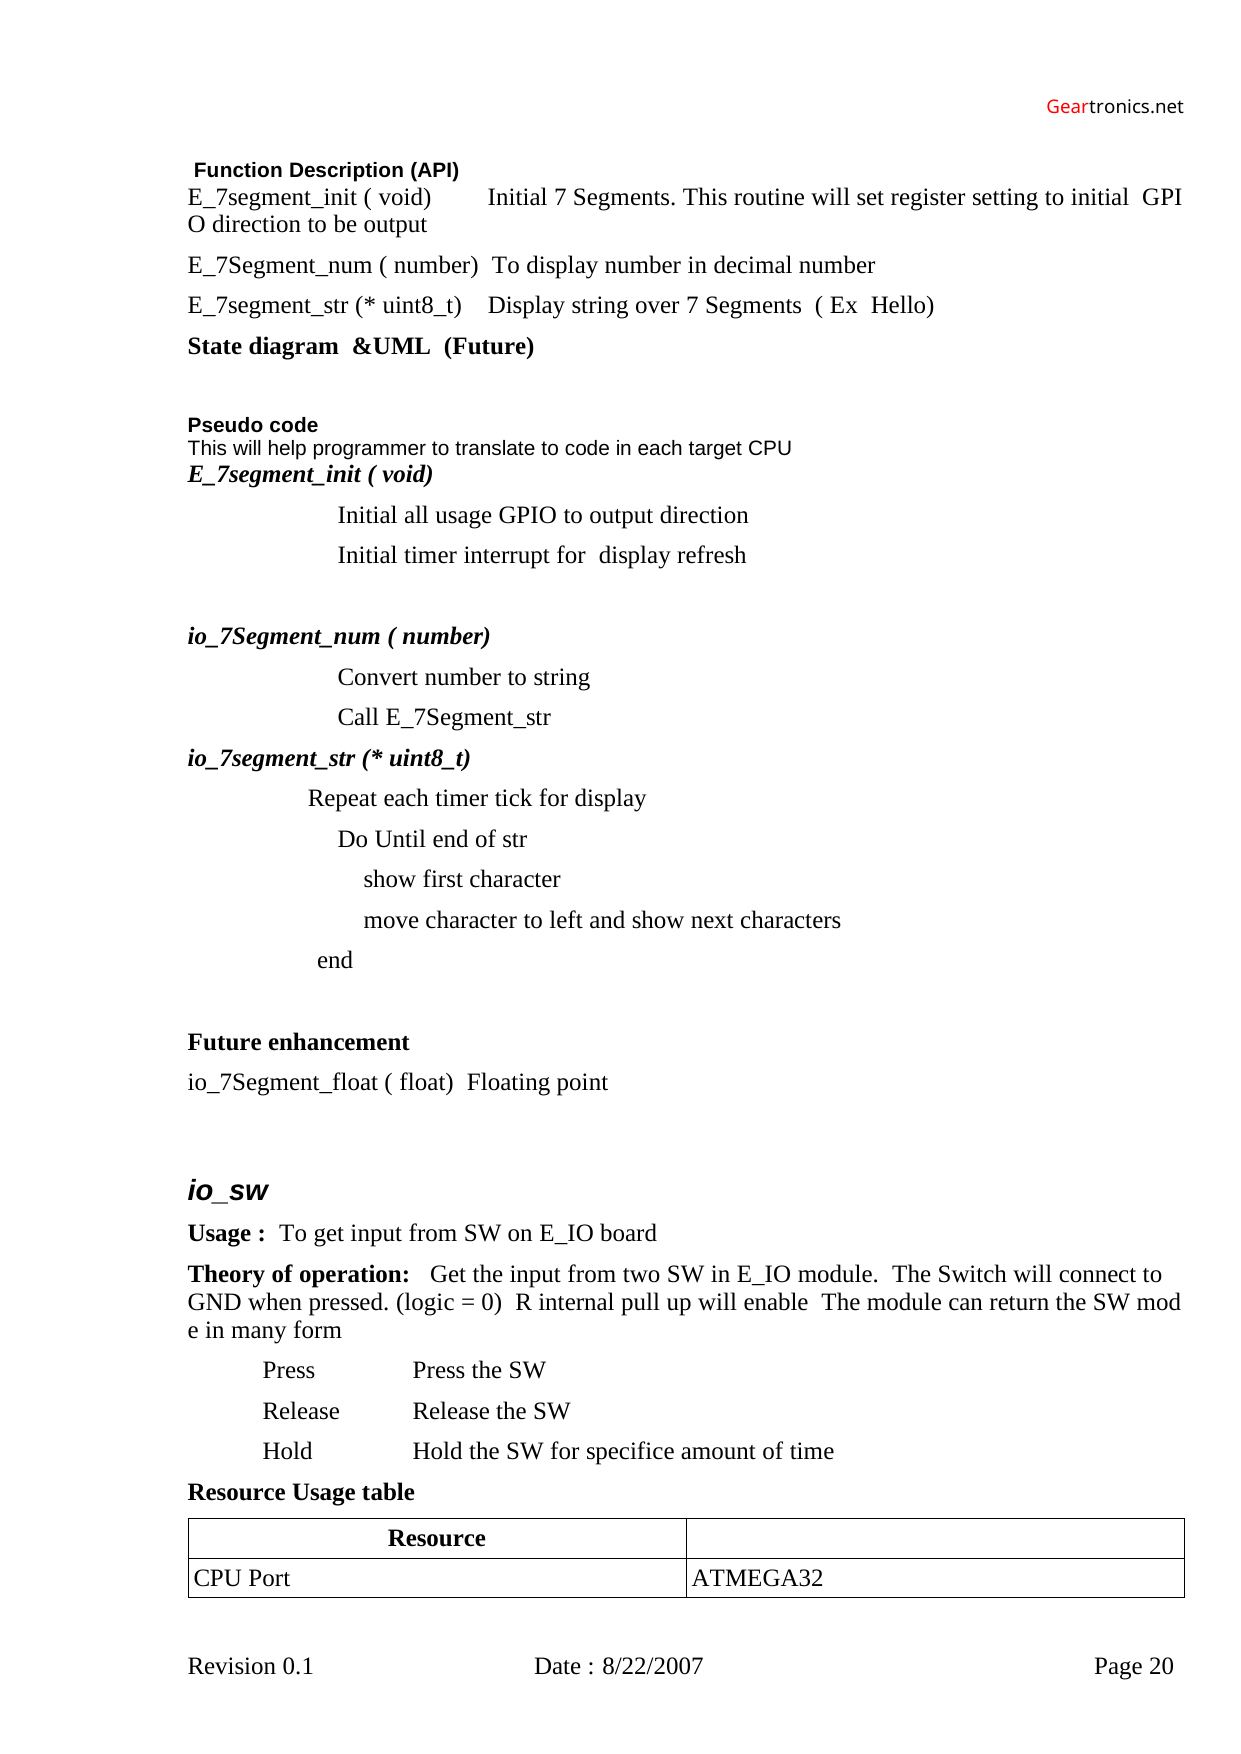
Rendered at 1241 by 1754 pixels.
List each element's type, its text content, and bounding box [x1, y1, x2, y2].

text io_7Segment_float ( float) Floating point [187, 1068, 1184, 1096]
text Press Press the SW [187, 1356, 1184, 1384]
table_header [687, 1519, 1184, 1558]
text Pseudo code [187, 413, 1184, 437]
table_cell ATMEGA32 [687, 1559, 1184, 1597]
text E_7segment_init ( void) Initial 7 Segments. This routine will set register setting to initial GPIO direction to be output [187, 182, 1184, 238]
text E_7segment_init ( void) [187, 460, 1184, 488]
text Initial timer interrupt for display refresh [187, 541, 1184, 569]
text Convert number to string [187, 663, 1184, 691]
text move character to left and show next characters [187, 906, 1184, 934]
text Future enhancement [187, 1027, 1184, 1055]
text Initial all usage GPIO to output direction [187, 501, 1184, 529]
text Call E_7Segment_str [187, 703, 1184, 731]
text Release Release the SW [187, 1397, 1184, 1424]
text E_7segment_str (* uint8_t) Display string over 7 Segments ( Ex Hello) [187, 291, 1184, 319]
text io_7segment_str (* uint8_t) [187, 744, 1184, 772]
text This will help programmer to translate to code in each target CPU [187, 437, 1184, 460]
text State diagram &UML (Future) [187, 332, 1184, 360]
text show first character [187, 865, 1184, 893]
text Resource Usage table [187, 1478, 1184, 1506]
table_header Resource [189, 1519, 686, 1558]
subtitle io_sw [187, 1174, 1184, 1206]
text Hold Hold the SW for specifice amount of time [187, 1437, 1184, 1465]
table_cell CPU Port [189, 1559, 686, 1597]
text Do Until end of str [187, 825, 1184, 853]
text Repeat each timer tick for display [187, 784, 1184, 812]
text Usage : To get input from SW on E_IO board [187, 1219, 1184, 1247]
text E_7Segment_num ( number) To display number in decimal number [187, 251, 1184, 279]
text Function Description (API) [187, 159, 1184, 182]
text end [187, 946, 1184, 974]
text io_7Segment_num ( number) [187, 622, 1184, 650]
text Theory of operation: Get the input from two SW in E_IO module. The Switch will connect to GND when pressed. (logic = 0) R internal pull up will enable The module can return the SW mode in many form [187, 1259, 1184, 1343]
